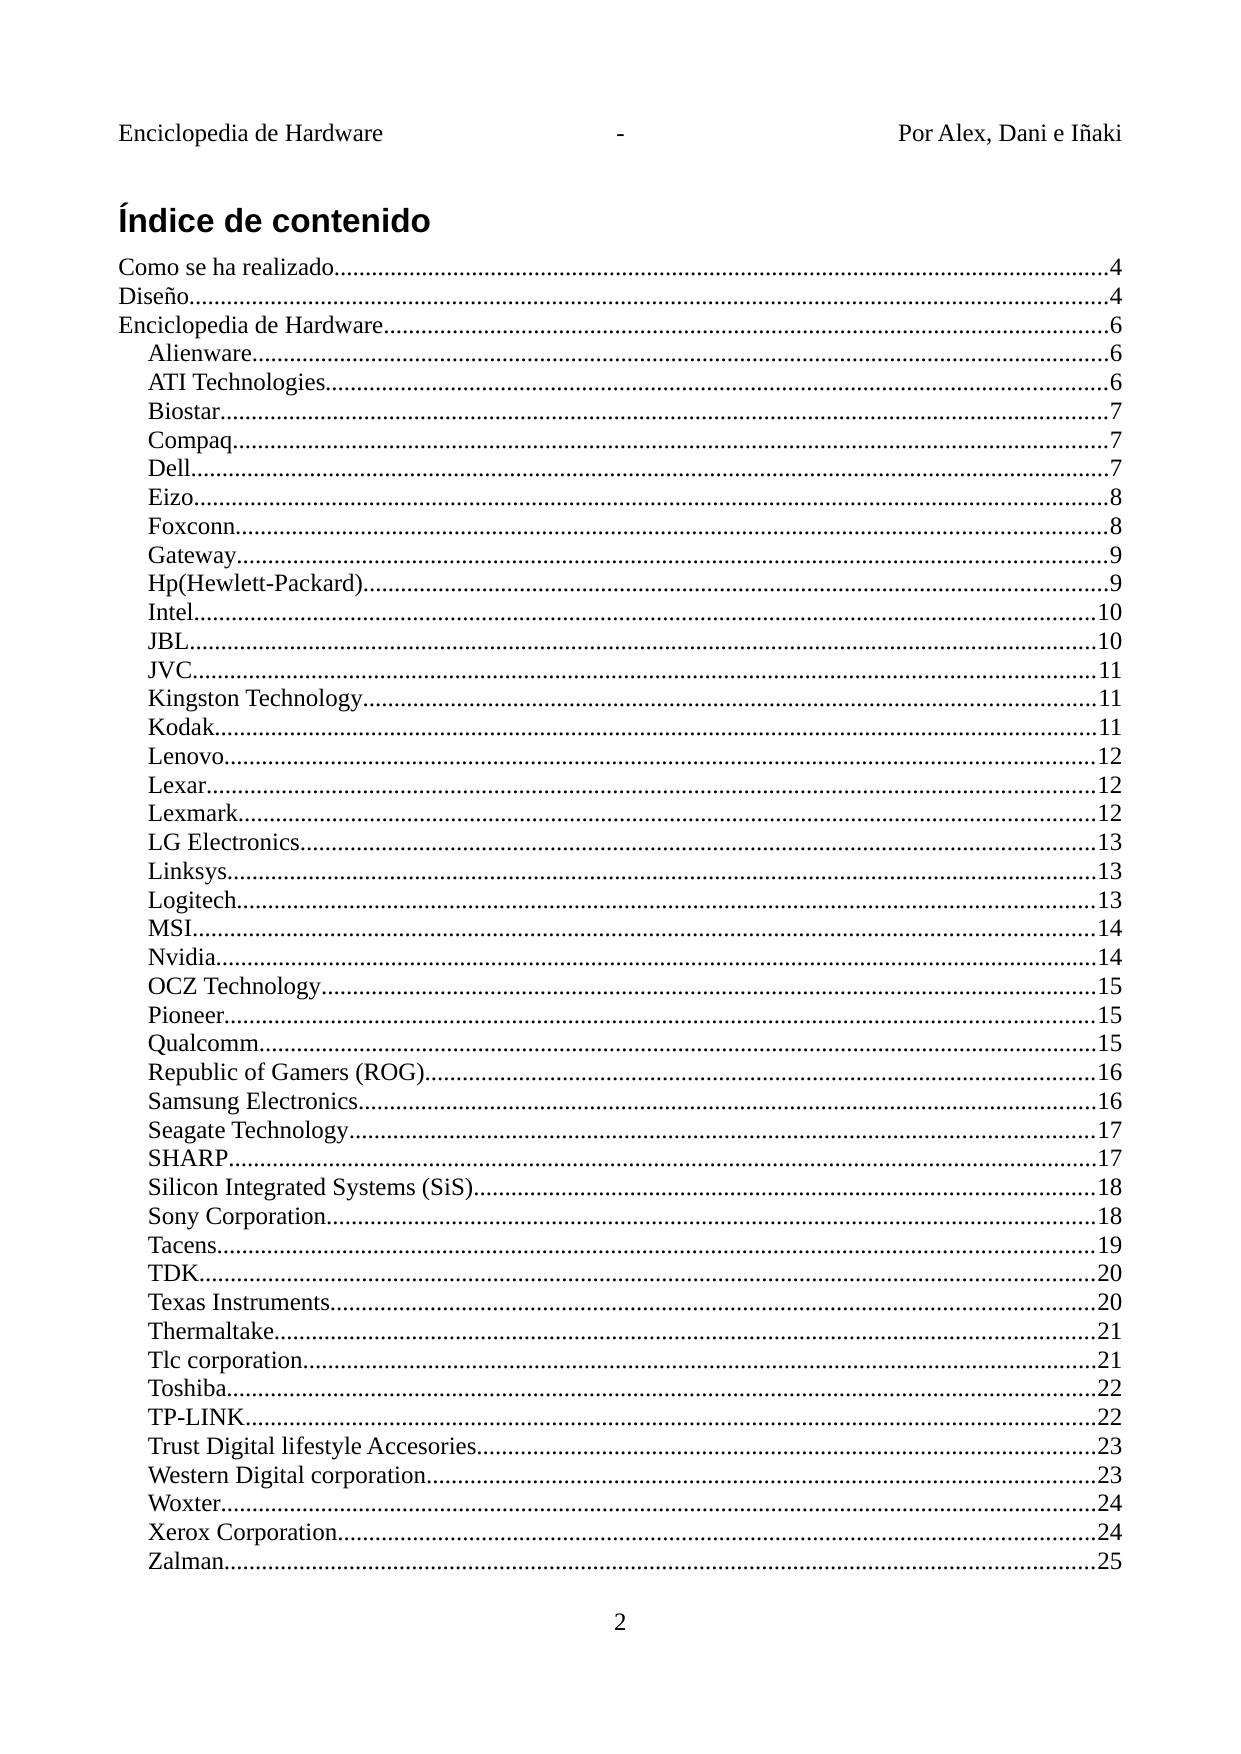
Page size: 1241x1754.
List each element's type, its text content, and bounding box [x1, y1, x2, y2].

text Gateway 9 [148, 540, 1122, 568]
text Tlc corporation 21 [148, 1345, 1122, 1373]
text Qualcomm 15 [148, 1028, 1122, 1057]
text JBL 10 [148, 626, 1122, 655]
text Thermaltake 21 [148, 1316, 1122, 1345]
text Republic of Gamers (ROG) 16 [148, 1057, 1122, 1086]
text Eizo 8 [148, 482, 1122, 511]
text Texas Instruments 20 [148, 1287, 1122, 1316]
text LG Electronics 13 [148, 827, 1122, 856]
text MSI 14 [148, 913, 1122, 942]
text Tacens 19 [148, 1230, 1122, 1258]
text TP-LINK 22 [148, 1402, 1122, 1431]
text Seagate Technology 17 [148, 1115, 1122, 1143]
text Lexar 12 [148, 770, 1122, 798]
text Compaq 7 [148, 425, 1122, 453]
text Alienware 6 [148, 338, 1122, 367]
text Diseño 4 [118, 281, 1122, 310]
text Kodak 11 [148, 712, 1122, 741]
text Toshiba 22 [148, 1373, 1122, 1402]
text Foxconn 8 [148, 511, 1122, 540]
text OCZ Technology 15 [148, 971, 1122, 1000]
text Xerox Corporation 24 [148, 1517, 1122, 1546]
text Logitech 13 [148, 885, 1122, 913]
text Kingston Technology 11 [148, 683, 1122, 712]
text Lenovo 12 [148, 741, 1122, 770]
text SHARP 17 [148, 1143, 1122, 1172]
text Lexmark 12 [148, 798, 1122, 827]
text Silicon Integrated Systems (SiS) 18 [148, 1172, 1122, 1201]
text Como se ha realizado 4 [118, 252, 1122, 281]
text Sony Corporation 18 [148, 1201, 1122, 1230]
text Enciclopedia de Hardware 6 [118, 310, 1122, 338]
text Nvidia 14 [148, 942, 1122, 971]
text Hp(Hewlett-Packard) 9 [148, 568, 1122, 597]
text JVC 11 [148, 655, 1122, 683]
text Intel 10 [148, 597, 1122, 626]
text Woxter 24 [148, 1488, 1122, 1517]
text Western Digital corporation 23 [148, 1460, 1122, 1488]
text Zalman 25 [148, 1546, 1122, 1575]
text Linksys 13 [148, 856, 1122, 885]
text TDK 20 [148, 1258, 1122, 1287]
text Dell 7 [148, 453, 1122, 482]
text Trust Digital lifestyle Accesories 23 [148, 1431, 1122, 1460]
text Pioneer 15 [148, 1000, 1122, 1028]
text Biostar 7 [148, 396, 1122, 425]
subtitle Índice de contenido [118, 201, 1122, 240]
text Samsung Electronics 16 [148, 1086, 1122, 1115]
text ATI Technologies 6 [148, 367, 1122, 396]
